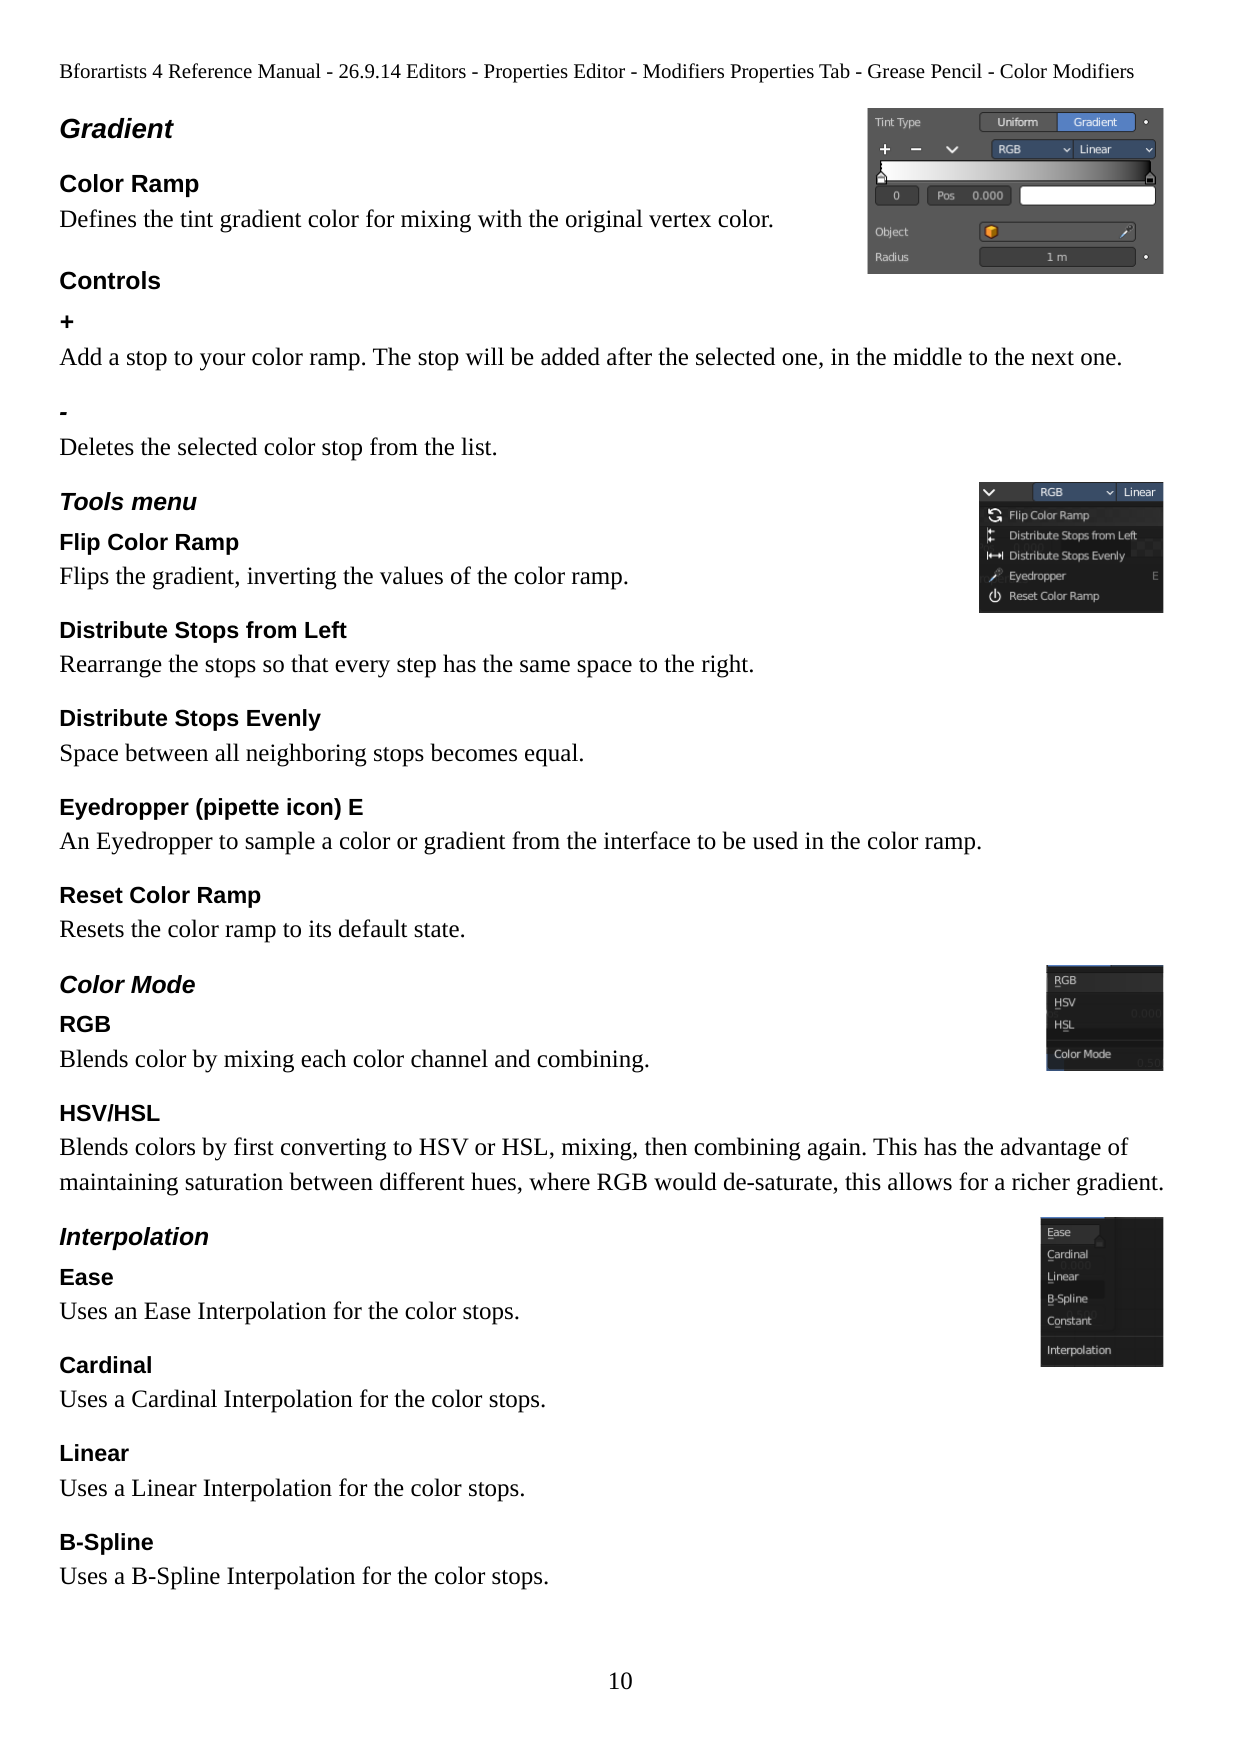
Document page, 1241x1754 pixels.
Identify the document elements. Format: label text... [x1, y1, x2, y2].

text Space between all neighboring stops becomes equal. [59, 738, 1181, 767]
subtitle Cardinal [59, 1351, 1181, 1378]
subtitle Eyedropper (pipette icon) E [59, 793, 1181, 820]
subtitle [1164, 528, 1181, 555]
text Blends color by mixing each color channel and combining. [59, 1044, 1181, 1073]
text Blends colors by first converting to HSV or HSL, mixing, then combining again. This has the advantage of maintaining saturation between different hues, where RGB would de-saturate, this allows for a richer gradient. [59, 1132, 1181, 1195]
subtitle [1164, 1263, 1181, 1290]
subtitle Controls [59, 266, 1181, 294]
subtitle RGB [59, 1011, 1046, 1038]
subtitle B-Spline [59, 1528, 1181, 1555]
picture [1046, 965, 1164, 1071]
subtitle Flip Color Ramp [59, 528, 979, 555]
picture [1040, 1217, 1164, 1367]
text Flips the gradient, inverting the values of the color ramp. [59, 561, 979, 590]
picture [979, 482, 1164, 613]
subtitle [1164, 970, 1181, 998]
subtitle Reset Color Ramp [59, 881, 1181, 908]
subtitle Distribute Stops Evenly [59, 705, 1181, 732]
subtitle - [59, 397, 1181, 426]
subtitle [1164, 169, 1181, 198]
subtitle [1164, 113, 1181, 144]
subtitle Ease [59, 1263, 1040, 1290]
text Uses a B-Spline Interpolation for the color stops. [59, 1561, 1181, 1590]
text Uses an Ease Interpolation for the color stops. [59, 1296, 1040, 1325]
text Rearrange the stops so that every step has the same space to the right. [59, 649, 1181, 678]
text Uses a Cardinal Interpolation for the color stops. [59, 1384, 1181, 1413]
subtitle Interpolation [59, 1222, 1040, 1251]
text Add a stop to your color ramp. The stop will be added after the selected one, in the middle to the next one. [59, 342, 1181, 370]
text Defines the tint gradient color for mixing with the original vertex color. [59, 204, 867, 233]
subtitle HSV/HSL [59, 1099, 1181, 1126]
subtitle Gradient [59, 113, 867, 144]
subtitle [1164, 1011, 1181, 1038]
text Uses a Linear Interpolation for the color stops. [59, 1473, 1181, 1501]
subtitle Tools menu [59, 487, 979, 516]
subtitle Color Ramp [59, 169, 867, 198]
text An Eyedropper to sample a color or gradient from the interface to be used in the color ramp. [59, 826, 1181, 855]
subtitle [1164, 487, 1181, 516]
text Resets the color ramp to its default state. [59, 914, 1181, 943]
picture [867, 108, 1164, 274]
subtitle Linear [59, 1440, 1181, 1466]
text Deletes the selected color stop from the list. [59, 432, 1181, 461]
subtitle Distribute Stops from Left [59, 616, 1181, 643]
subtitle [1164, 1222, 1181, 1251]
subtitle Color Mode [59, 970, 1046, 998]
subtitle + [59, 307, 1181, 335]
